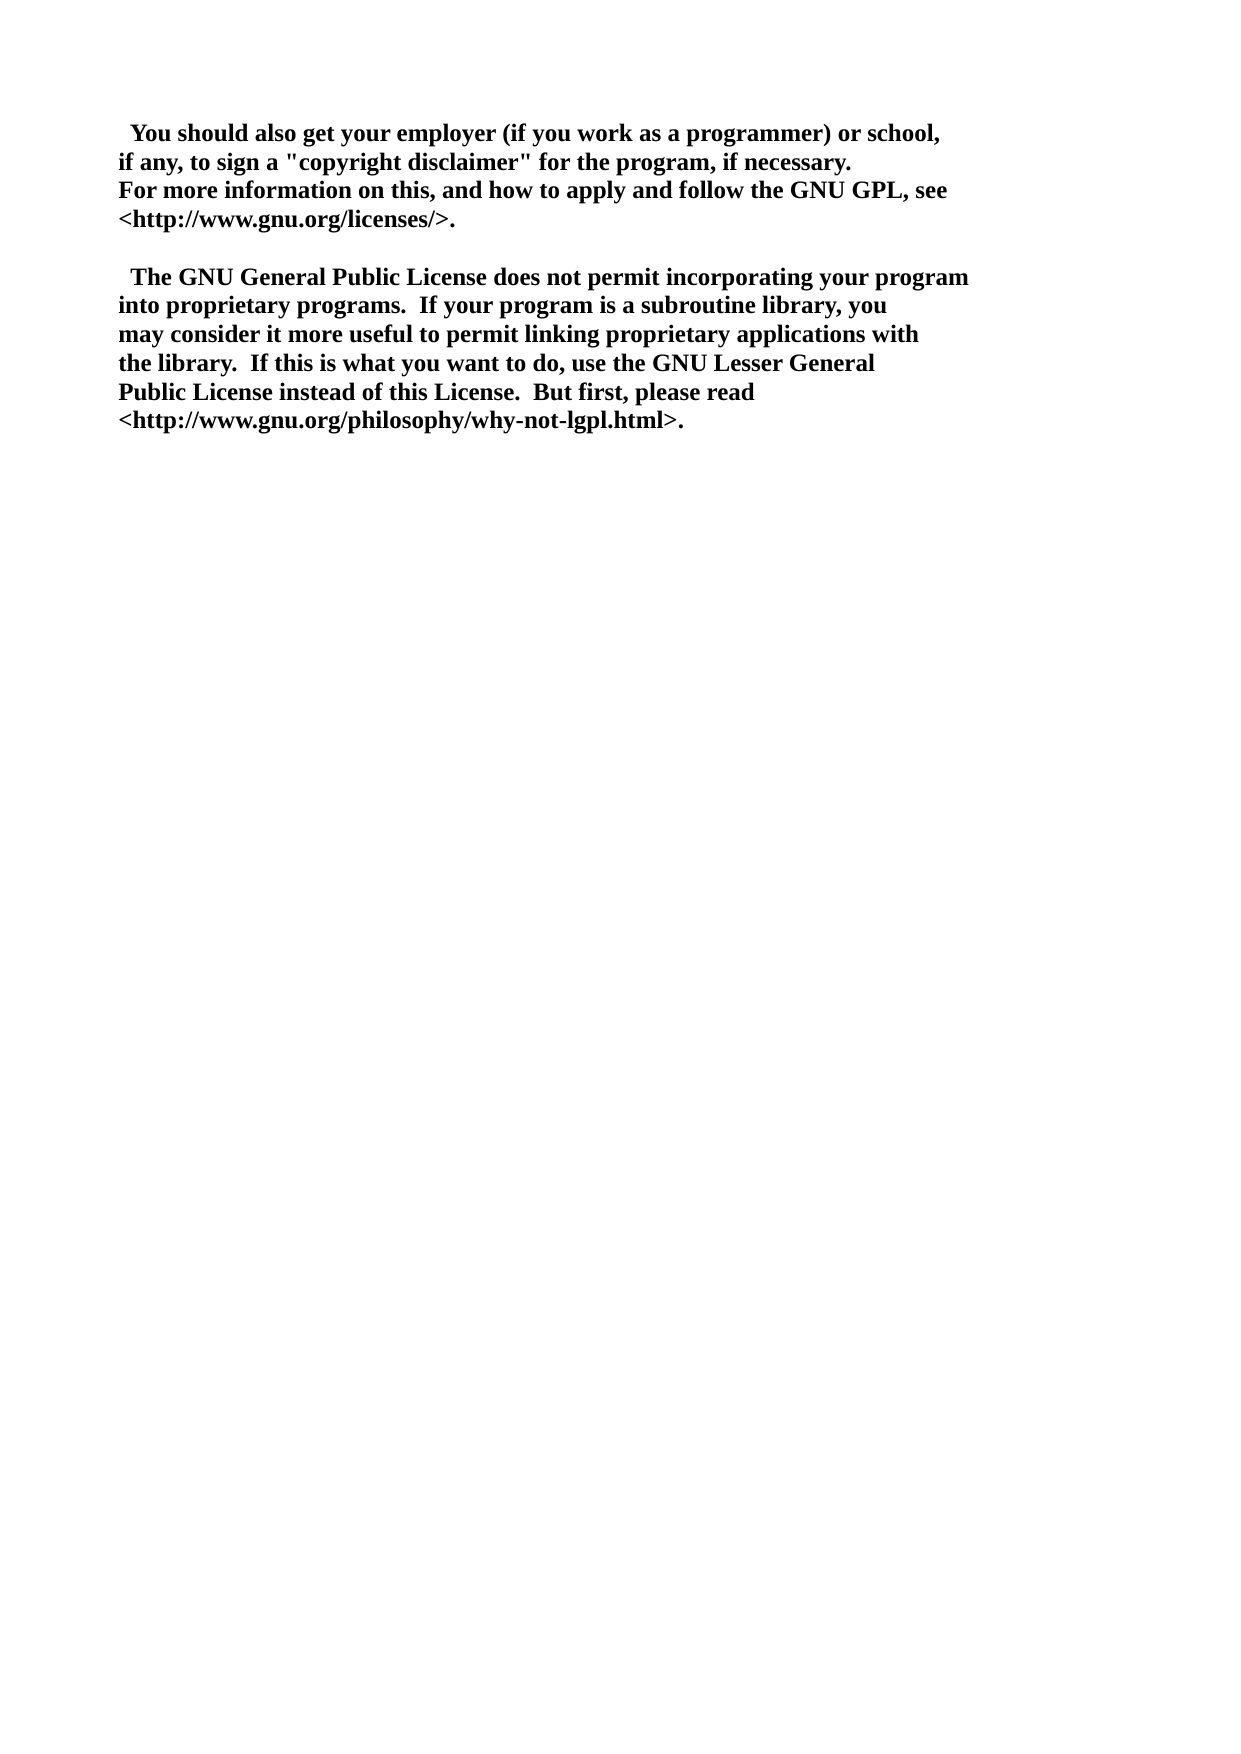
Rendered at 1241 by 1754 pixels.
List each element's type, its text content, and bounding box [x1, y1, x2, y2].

text into proprietary programs. If your program is a subroutine library, you [118, 291, 1122, 319]
text For more information on this, and how to apply and follow the GNU GPL, see [118, 176, 1122, 204]
text <http://www.gnu.org/licenses/>. [118, 204, 1122, 233]
text the library. If this is what you want to do, use the GNU Lesser General [118, 348, 1122, 377]
text You should also get your employer (if you work as a programmer) or school, [118, 118, 1122, 147]
text The GNU General Public License does not permit incorporating your program [118, 262, 1122, 291]
text <http://www.gnu.org/philosophy/why-not-lgpl.html>. [118, 406, 1122, 434]
text Public License instead of this License. But first, please read [118, 377, 1122, 406]
text may consider it more useful to permit linking proprietary applications with [118, 319, 1122, 348]
text if any, to sign a "copyright disclaimer" for the program, if necessary. [118, 147, 1122, 176]
